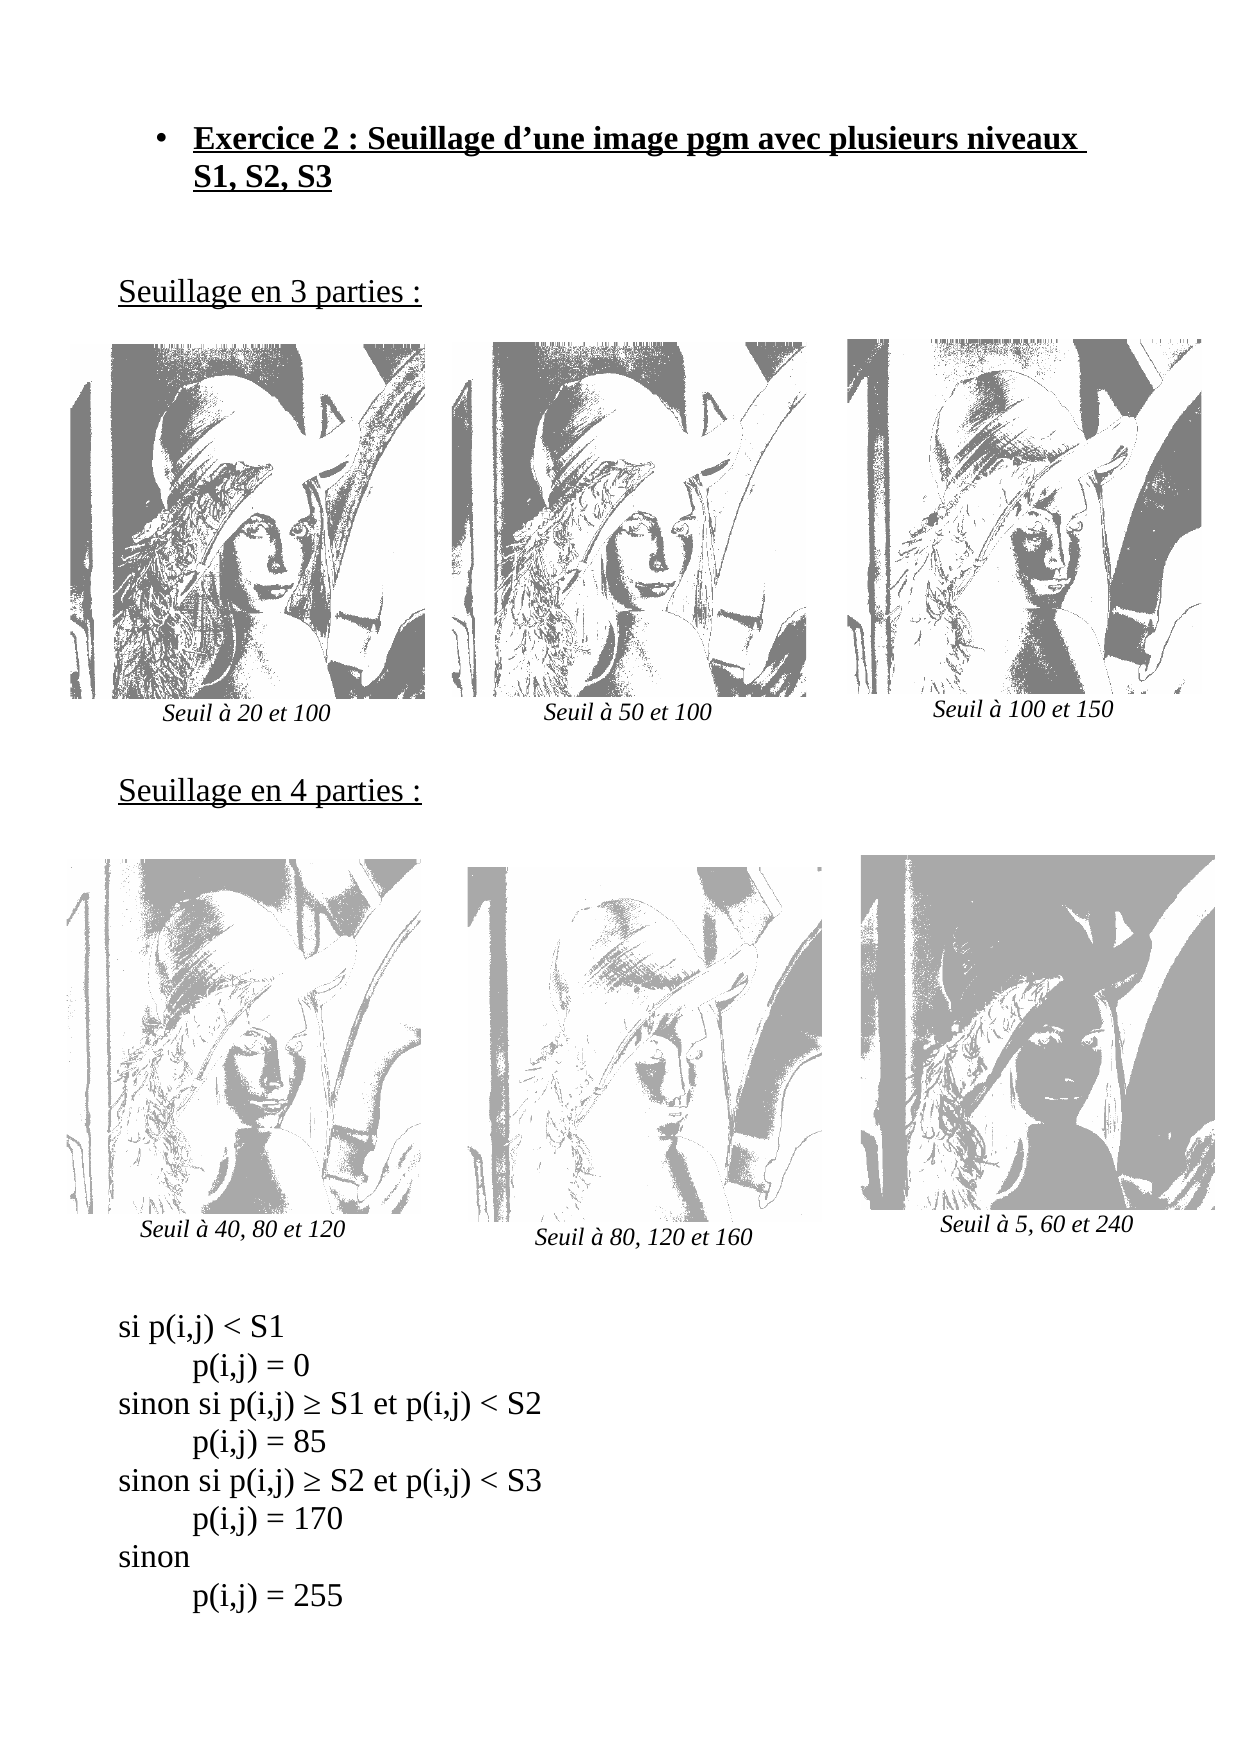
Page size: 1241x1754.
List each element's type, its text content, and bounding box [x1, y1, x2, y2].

text p(i,j) = 255 [118, 1575, 1122, 1613]
picture [66, 859, 421, 1214]
text Seuillage en 4 parties : [118, 770, 1122, 808]
picture [70, 344, 425, 699]
text sinon [118, 1536, 1122, 1575]
text Seuil à 100 et 150 [847, 694, 1202, 723]
text Seuil à 20 et 100 [70, 699, 425, 727]
picture [860, 855, 1215, 1210]
text si p(i,j) < S1 [118, 1306, 1122, 1345]
picture [467, 867, 822, 1222]
text sinon si p(i,j) ≥ S1 et p(i,j) < S2 [118, 1383, 1122, 1421]
picture [847, 339, 1202, 694]
text sinon si p(i,j) ≥ S2 et p(i,j) < S3 [118, 1460, 1122, 1498]
text p(i,j) = 0 [118, 1345, 1122, 1383]
text Seuil à 5, 60 et 240 [861, 1210, 1215, 1238]
text p(i,j) = 170 [118, 1498, 1122, 1536]
text Seuil à 40, 80 et 120 [67, 1214, 421, 1243]
text Seuil à 50 et 100 [452, 697, 806, 726]
picture [451, 342, 807, 697]
list Exercice 2 : Seuillage d’une image pgm avec plusieurs niveaux S1, S2, S3 [156, 118, 1122, 195]
text Seuil à 80, 120 et 160 [468, 1222, 822, 1250]
text p(i,j) = 85 [118, 1421, 1122, 1460]
text Seuillage en 3 parties : [118, 271, 1122, 310]
